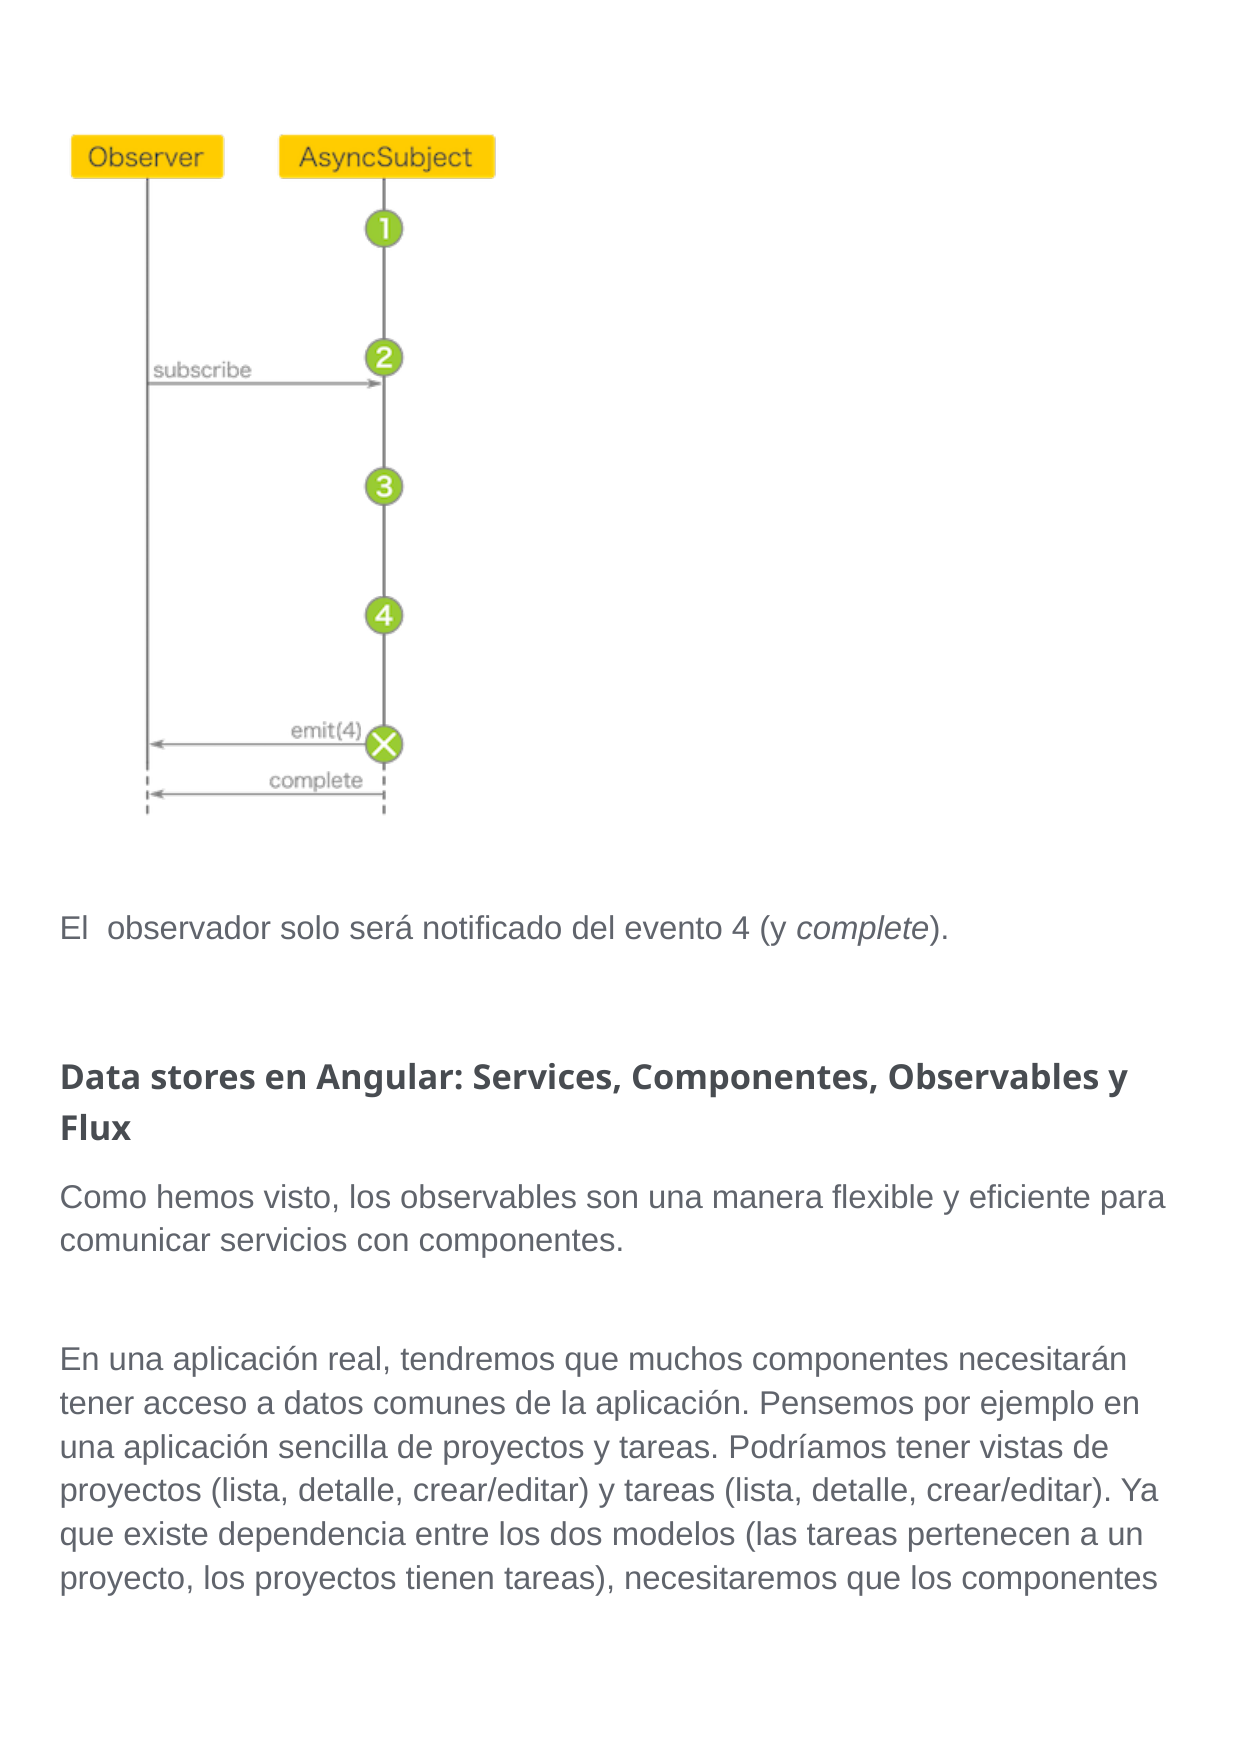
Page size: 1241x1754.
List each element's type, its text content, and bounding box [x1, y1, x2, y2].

text Como hemos visto, los observables son una manera flexible y eficiente para comunicar servicios con componentes. [59, 1171, 1170, 1259]
text En una aplicación real, tendremos que muchos componentes necesitarán tener acceso a datos comunes de la aplicación. Pensemos por ejemplo en una aplicación sencilla de proyectos y tareas. Podríamos tener vistas de proyectos (lista, detalle, crear/editar) y tareas (lista, detalle, crear/editar). Ya que existe dependencia entre los dos modelos (las tareas pertenecen a un proyecto, los proyectos tienen tareas), necesitaremos que los componentes [59, 1334, 1170, 1596]
text El observador solo será notificado del evento 4 (y complete). [59, 902, 1170, 946]
subtitle Data stores en Angular: Services, Componentes, Observables y Flux [59, 1052, 1170, 1151]
picture [59, 118, 519, 828]
